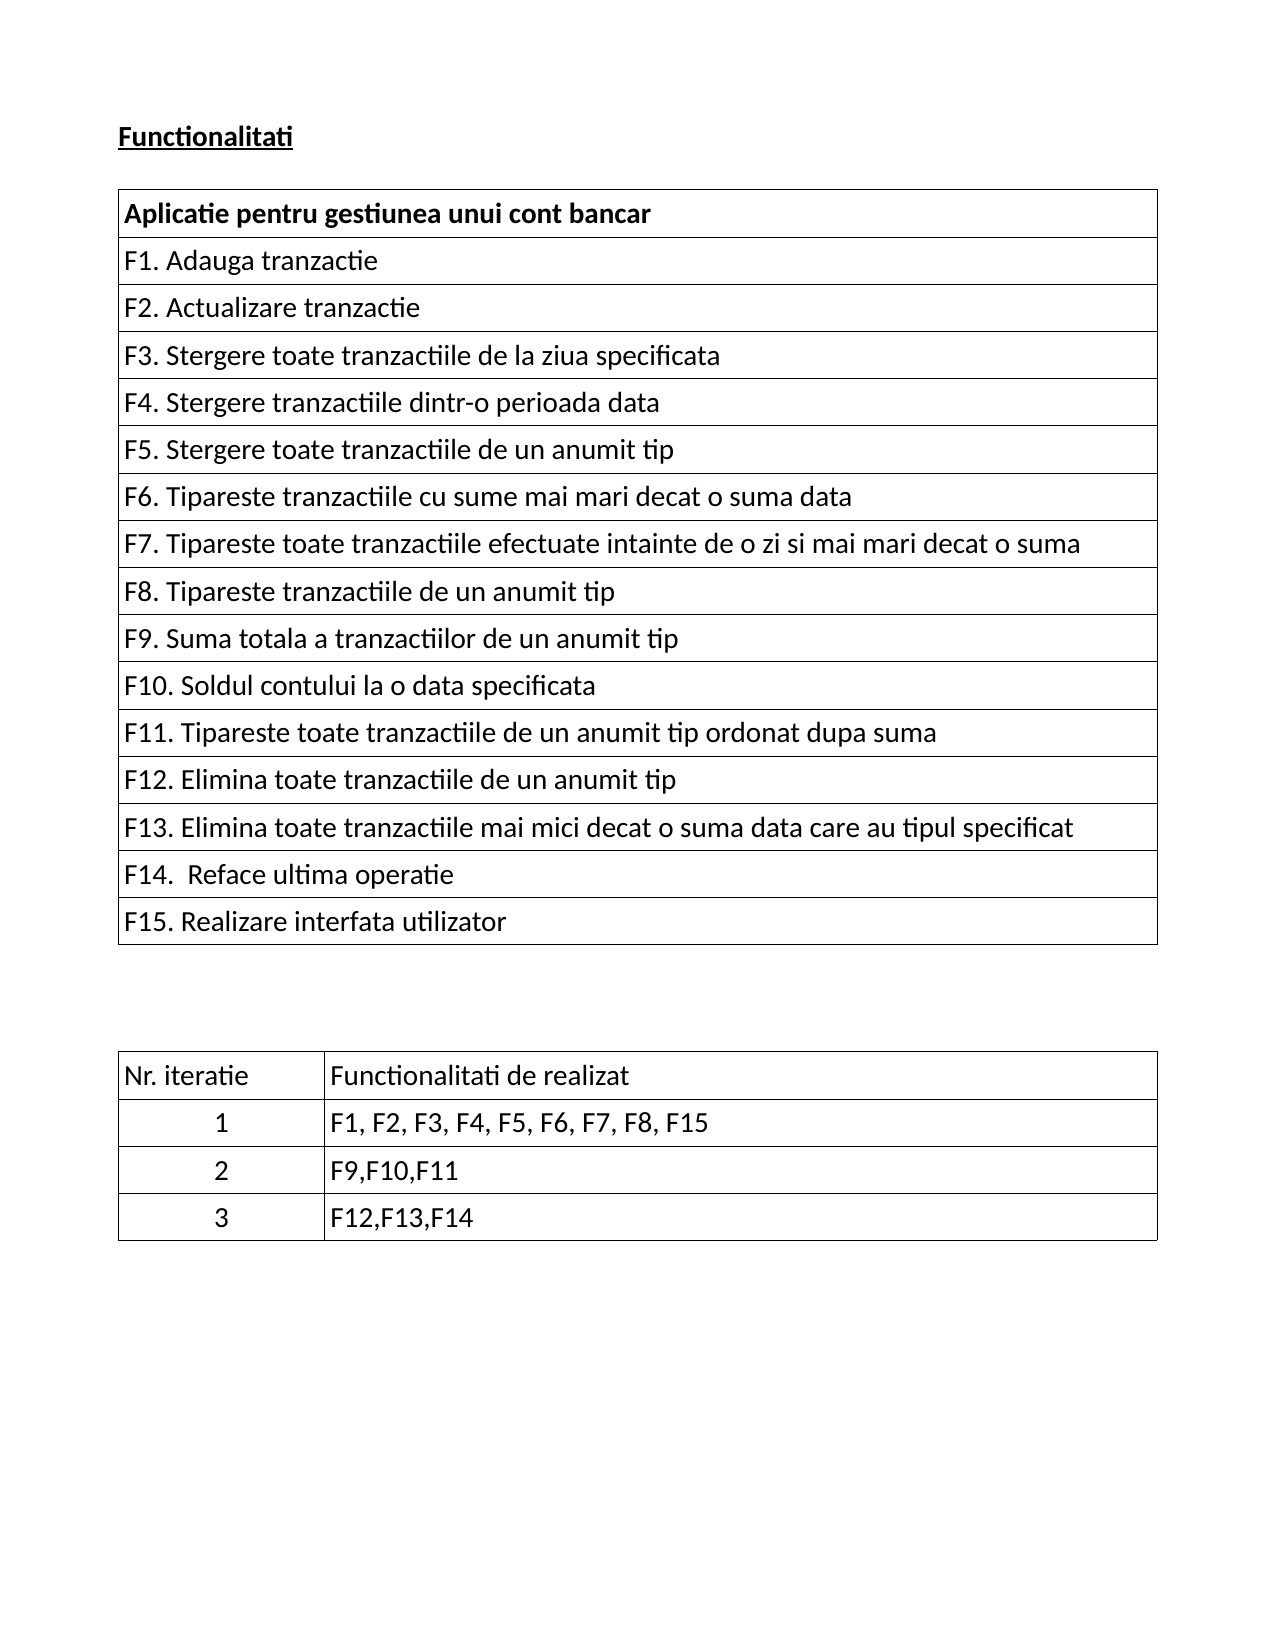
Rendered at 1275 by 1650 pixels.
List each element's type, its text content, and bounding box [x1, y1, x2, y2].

table_cell F8. Tipareste tranzactiile de un anumit tip [119, 568, 1157, 614]
table_cell F14. Reface ultima operatie [119, 851, 1157, 897]
table_header Functionalitati de realizat [325, 1052, 1157, 1098]
text Functionalitati [118, 118, 1157, 154]
table_cell 1 [119, 1100, 324, 1146]
table_cell F13. Elimina toate tranzactiile mai mici decat o suma data care au tipul specificat [119, 804, 1157, 850]
table_cell F3. Stergere toate tranzactiile de la ziua specificata [119, 332, 1157, 378]
table_cell F12. Elimina toate tranzactiile de un anumit tip [119, 757, 1157, 803]
table_cell F12,F13,F14 [325, 1194, 1157, 1240]
table_cell F15. Realizare interfata utilizator [119, 898, 1157, 944]
table_header Nr. iteratie [119, 1052, 324, 1098]
table_cell F9,F10,F11 [325, 1147, 1157, 1193]
table_cell F1. Adauga tranzactie [119, 238, 1157, 284]
table_cell F6. Tipareste tranzactiile cu sume mai mari decat o suma data [119, 474, 1157, 520]
table_cell 3 [119, 1194, 324, 1240]
table_cell F9. Suma totala a tranzactiilor de un anumit tip [119, 615, 1157, 661]
table_cell 2 [119, 1147, 324, 1193]
table_cell F2. Actualizare tranzactie [119, 285, 1157, 331]
table_cell F11. Tipareste toate tranzactiile de un anumit tip ordonat dupa suma [119, 710, 1157, 756]
table_cell F1, F2, F3, F4, F5, F6, F7, F8, F15 [325, 1100, 1157, 1146]
table_header Aplicatie pentru gestiunea unui cont bancar [119, 190, 1157, 237]
table_cell F7. Tipareste toate tranzactiile efectuate intainte de o zi si mai mari decat o suma [119, 521, 1157, 567]
table_cell F4. Stergere tranzactiile dintr-o perioada data [119, 379, 1157, 425]
table_cell F10. Soldul contului la o data specificata [119, 662, 1157, 708]
table_cell F5. Stergere toate tranzactiile de un anumit tip [119, 426, 1157, 472]
